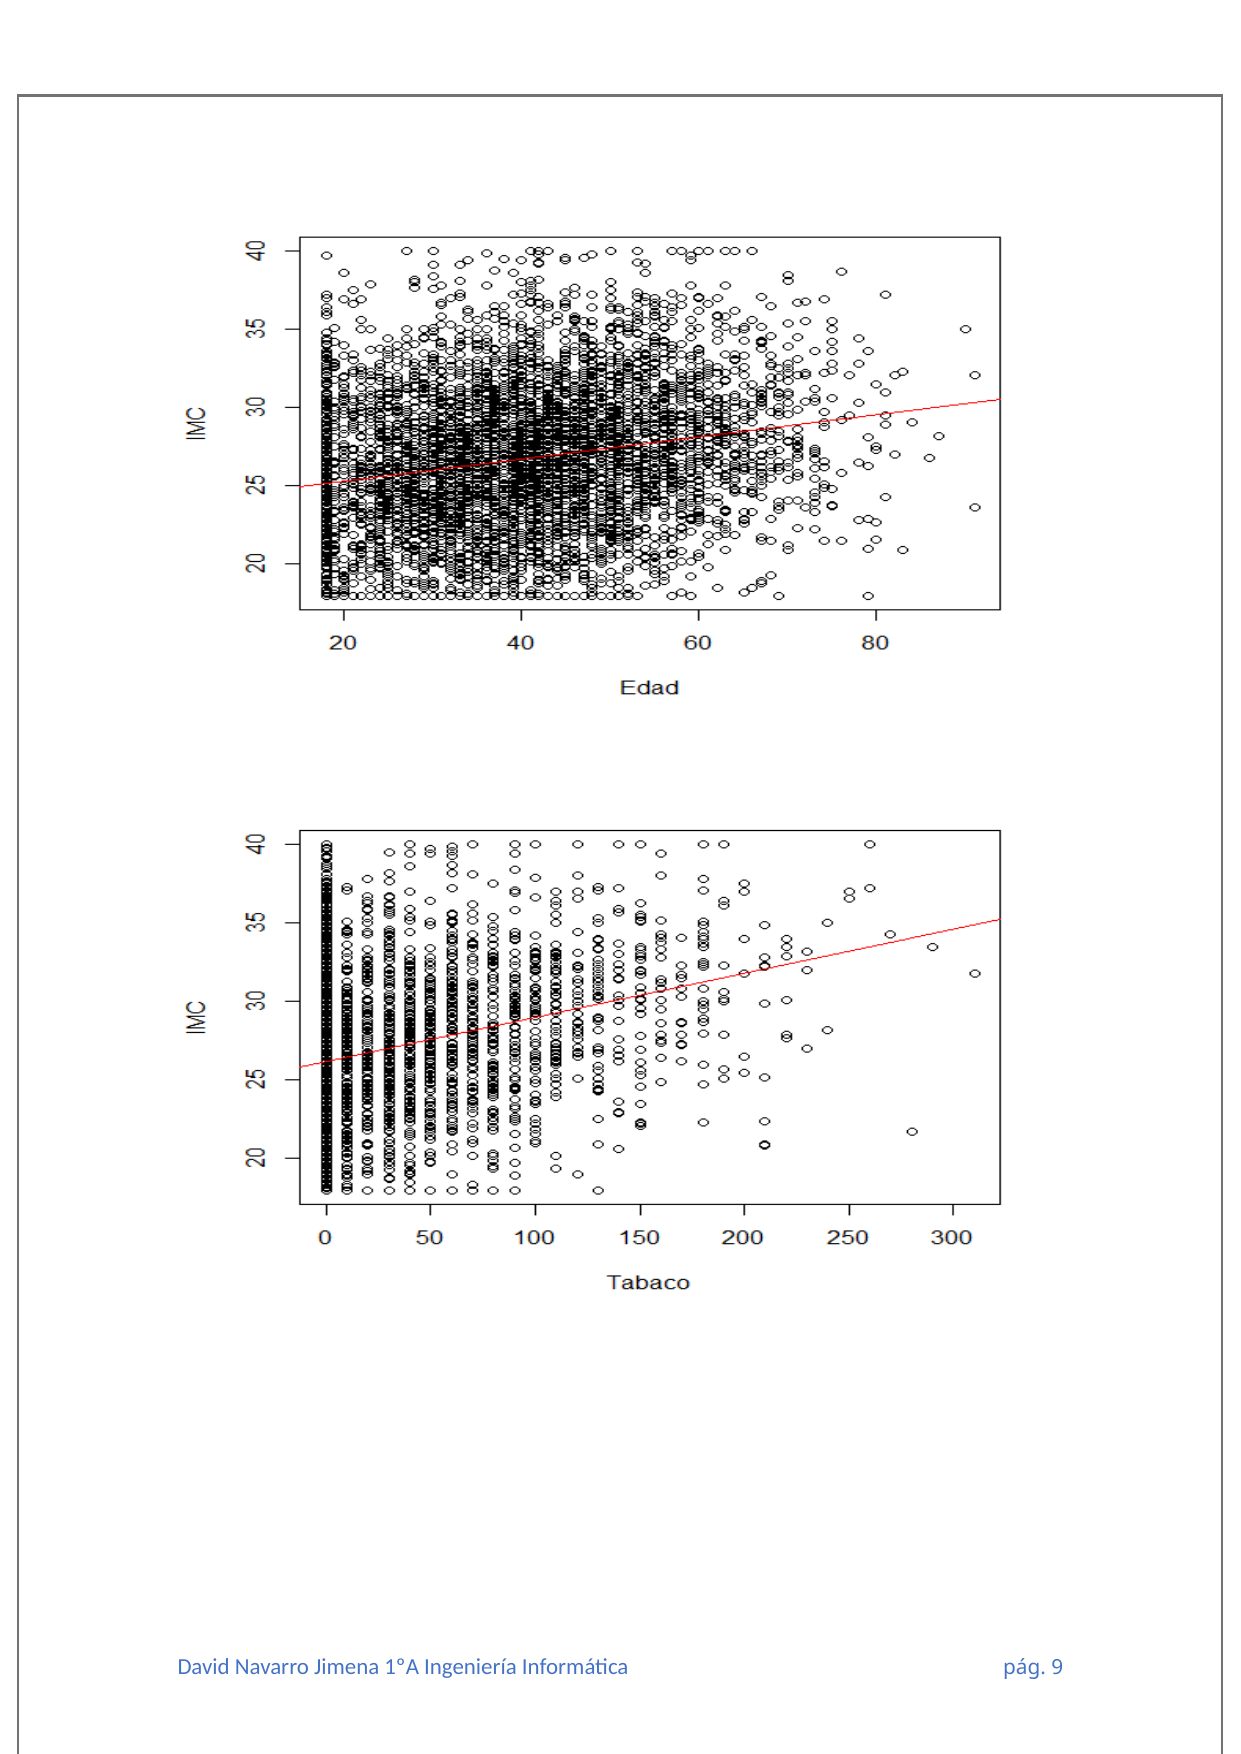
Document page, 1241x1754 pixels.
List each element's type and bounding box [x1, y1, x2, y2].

picture [177, 740, 1063, 1317]
picture [177, 147, 1063, 722]
